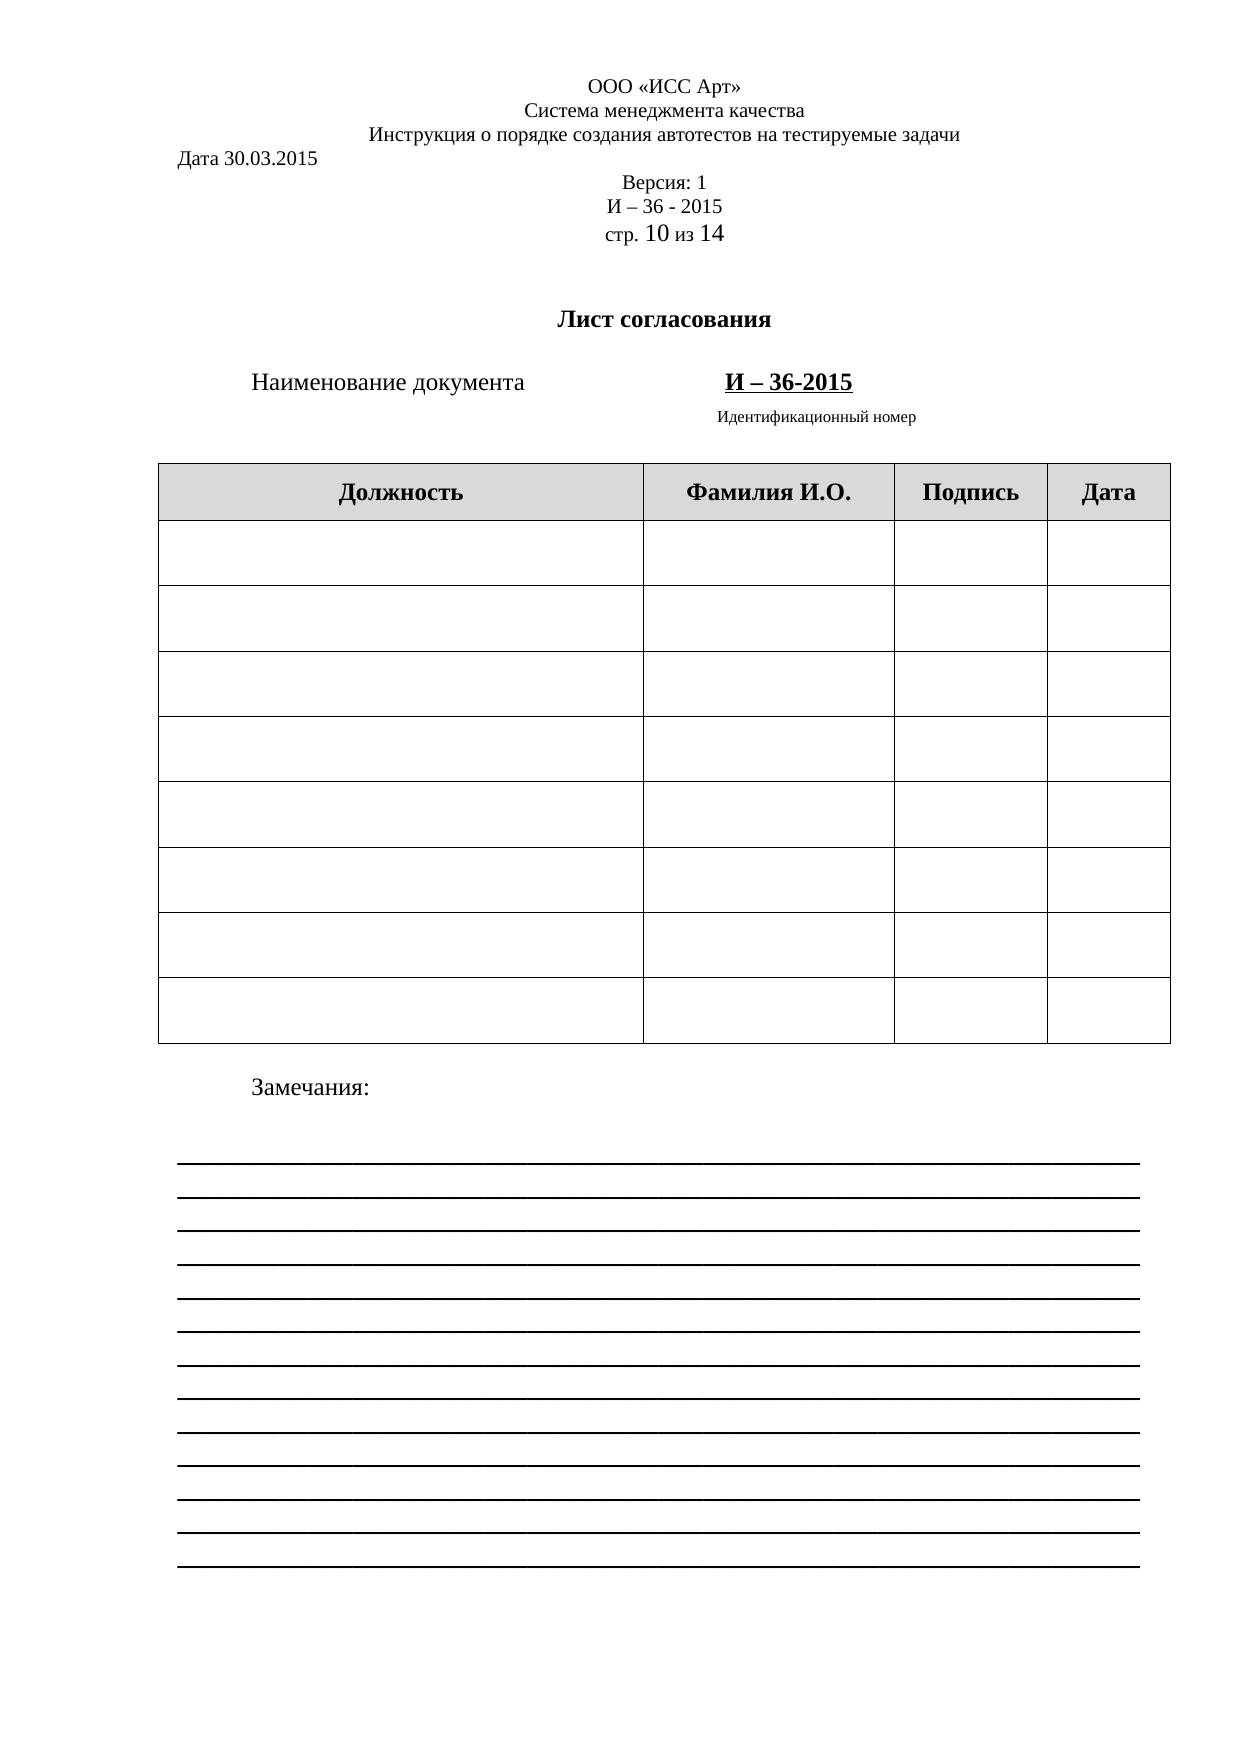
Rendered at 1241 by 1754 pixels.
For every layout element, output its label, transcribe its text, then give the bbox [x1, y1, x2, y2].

table_cell [159, 586, 643, 651]
table_header Должность [159, 464, 643, 520]
table_cell [159, 782, 643, 847]
table_cell [159, 521, 643, 585]
table_cell [1048, 652, 1170, 716]
table_header Фамилия И.О. [644, 464, 894, 520]
table_cell [644, 978, 894, 1042]
table_cell [159, 848, 643, 912]
table_cell [895, 782, 1047, 847]
text Наименование документа И – 36-2015 [177, 367, 1152, 396]
subtitle Лист согласования [177, 304, 1152, 333]
table_cell [1048, 521, 1170, 585]
text Замечания: [177, 1072, 1152, 1101]
table_cell [644, 717, 894, 781]
table_header Подпись [895, 464, 1047, 520]
table_cell [895, 652, 1047, 716]
table_cell [644, 586, 894, 651]
table_cell [1048, 586, 1170, 651]
table_cell [644, 652, 894, 716]
table_header Дата [1048, 464, 1170, 520]
table_cell [895, 521, 1047, 585]
table_cell [1048, 978, 1170, 1042]
table_cell [1048, 848, 1170, 912]
table_cell [159, 913, 643, 977]
table_cell [895, 848, 1047, 912]
table_cell [895, 586, 1047, 651]
table_cell [644, 848, 894, 912]
table_cell [644, 913, 894, 977]
text Идентификационный номер [177, 396, 1152, 429]
table_cell [1048, 717, 1170, 781]
text __________________________________________________________________________________________________________________________________________________________________________________________________________________________________________________________________________________________________________________________________________________________________________________________________________________________________________________________________________________________________________________________________________________________________________________________________________________________________________________________________________________________________________________________________________________________________________________________________________________________________________________________________________________________ [177, 1134, 1152, 1571]
table_cell [159, 978, 643, 1042]
table_cell [1048, 913, 1170, 977]
table_cell [159, 652, 643, 716]
table_cell [895, 913, 1047, 977]
table_cell [644, 782, 894, 847]
table_cell [644, 521, 894, 585]
table_cell [895, 978, 1047, 1042]
table_cell [895, 717, 1047, 781]
table_cell [159, 717, 643, 781]
table_cell [1048, 782, 1170, 847]
